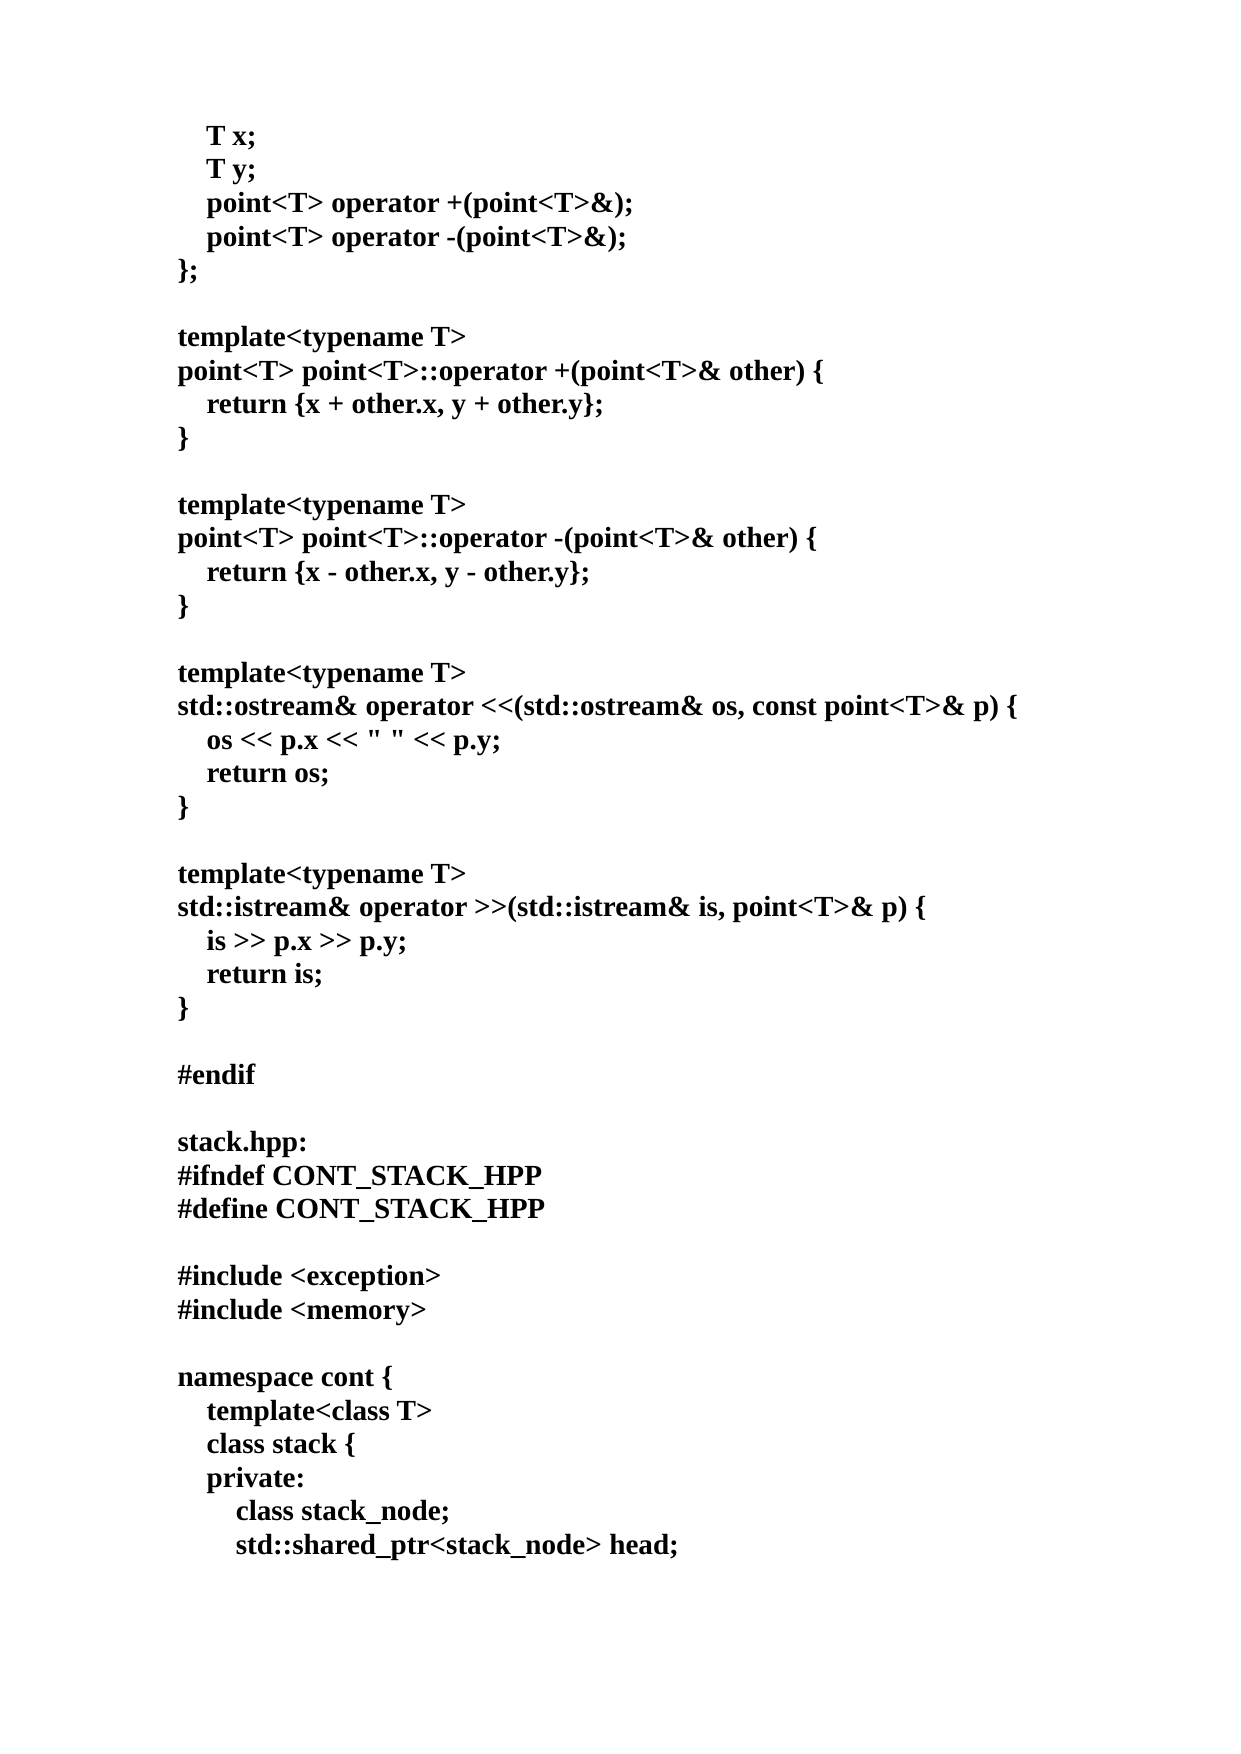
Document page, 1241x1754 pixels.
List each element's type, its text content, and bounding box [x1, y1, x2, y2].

text #include <memory> [177, 1292, 1152, 1326]
text #define CONT_STACK_HPP [177, 1191, 1152, 1225]
text std::ostream& operator <<(std::ostream& os, const point<T>& p) { [177, 688, 1152, 722]
text return os; [177, 755, 1152, 789]
text } [177, 588, 1152, 621]
text stack.hpp: [177, 1124, 1152, 1158]
text }; [177, 252, 1152, 286]
text } [177, 789, 1152, 822]
text template<class T> [177, 1393, 1152, 1426]
text std::istream& operator >>(std::istream& is, point<T>& p) { [177, 889, 1152, 923]
text #include <exception> [177, 1258, 1152, 1292]
text return {x + other.x, y + other.y}; [177, 386, 1152, 420]
text namespace cont { [177, 1359, 1152, 1393]
text template<typename T> [177, 655, 1152, 688]
text T y; [177, 152, 1152, 185]
text os << p.x << " " << p.y; [177, 722, 1152, 755]
text class stack { [177, 1426, 1152, 1460]
text return {x - other.x, y - other.y}; [177, 554, 1152, 588]
text class stack_node; [177, 1493, 1152, 1527]
text template<typename T> [177, 856, 1152, 889]
text std::shared_ptr<stack_node> head; [177, 1527, 1152, 1560]
text private: [177, 1460, 1152, 1493]
text point<T> point<T>::operator +(point<T>& other) { [177, 353, 1152, 386]
text template<typename T> [177, 487, 1152, 521]
text template<typename T> [177, 319, 1152, 353]
text point<T> operator +(point<T>&); [177, 185, 1152, 219]
text } [177, 420, 1152, 453]
text point<T> operator -(point<T>&); [177, 219, 1152, 252]
text is >> p.x >> p.y; [177, 923, 1152, 957]
text } [177, 990, 1152, 1024]
text point<T> point<T>::operator -(point<T>& other) { [177, 521, 1152, 554]
text return is; [177, 957, 1152, 990]
text #endif [177, 1057, 1152, 1091]
text T x; [177, 118, 1152, 152]
text #ifndef CONT_STACK_HPP [177, 1158, 1152, 1191]
